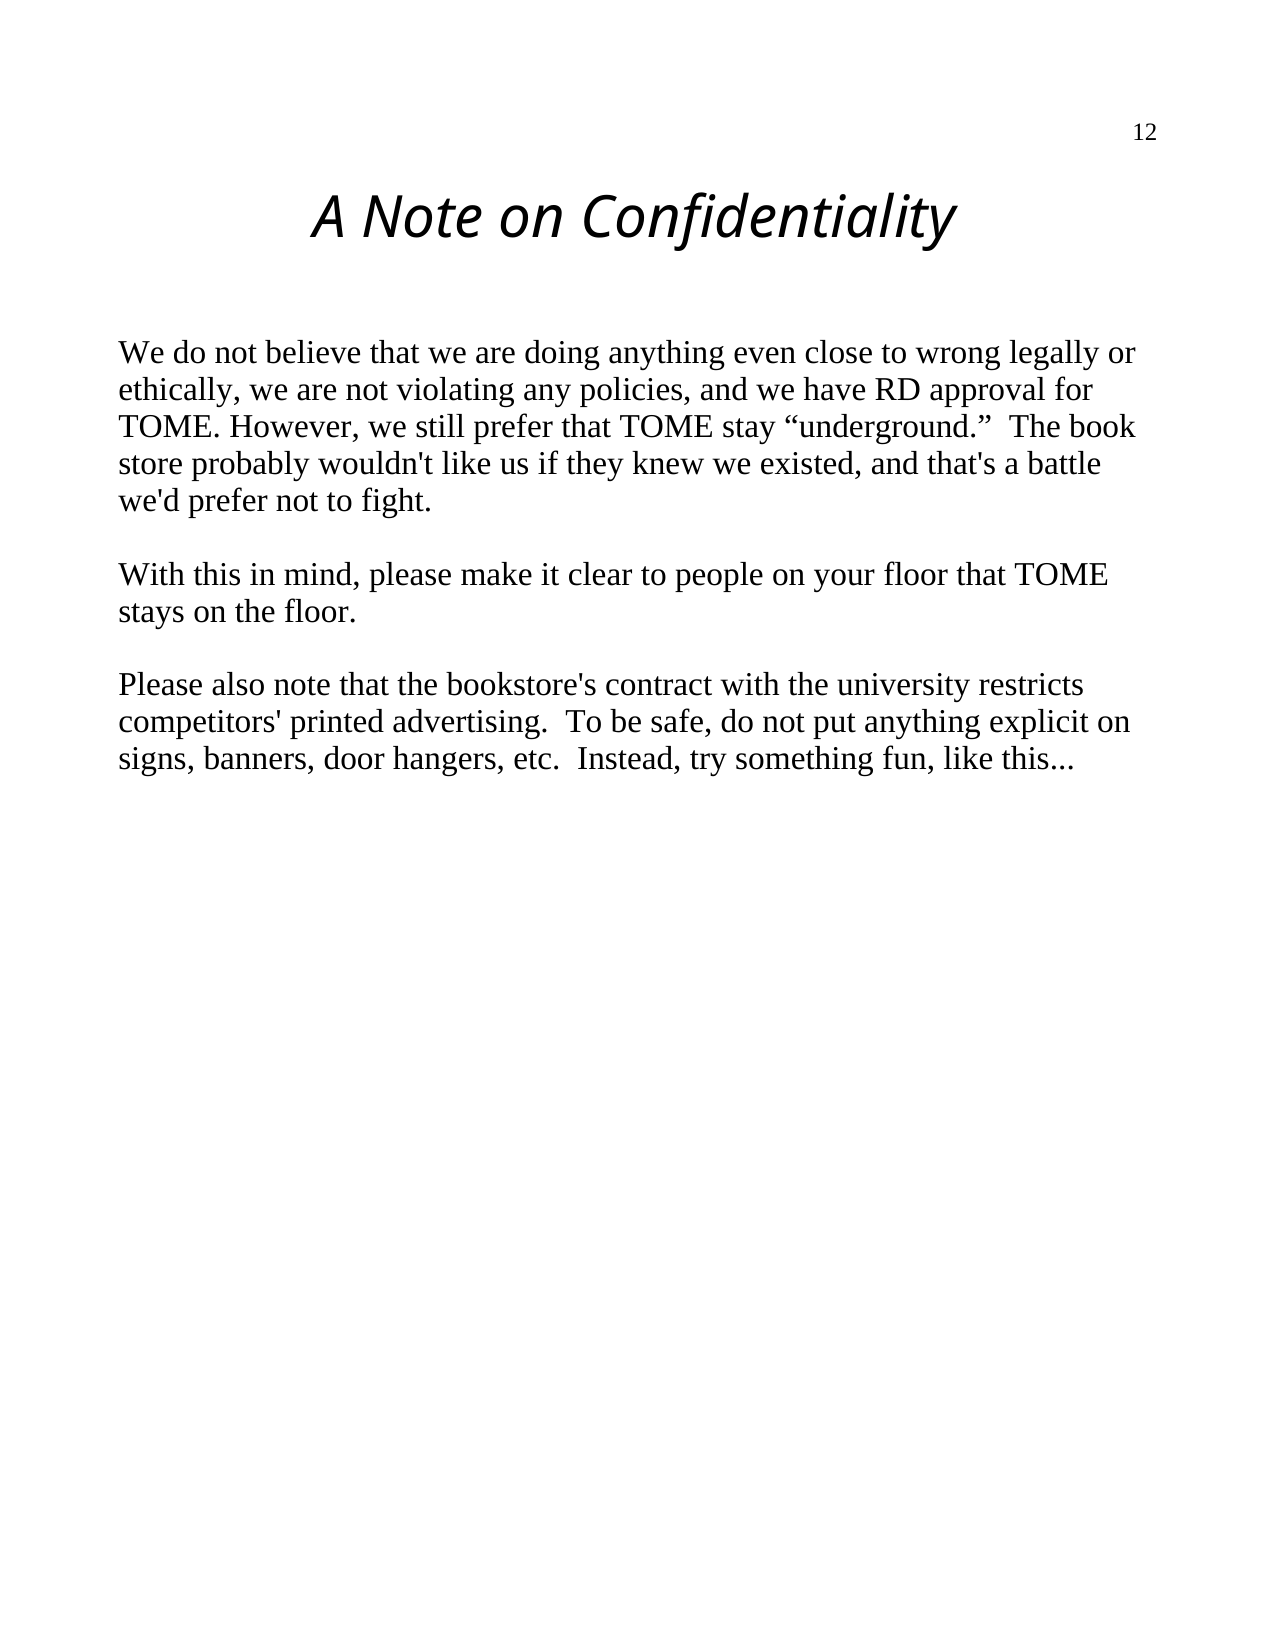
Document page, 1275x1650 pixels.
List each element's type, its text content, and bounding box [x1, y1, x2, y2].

text We do not believe that we are doing anything even close to wrong legally or ethically, we are not violating any policies, and we have RD approval for TOME. However, we still prefer that TOME stay “underground.” The book store probably wouldn't like us if they knew we existed, and that's a battle we'd prefer not to fight. [118, 334, 1157, 519]
text A Note on Confidentiality [118, 175, 1157, 255]
text Please also note that the bookstore's contract with the university restricts competitors' printed advertising. To be safe, do not put anything explicit on signs, banners, door hangers, etc. Instead, try something fun, like this... [118, 666, 1157, 777]
text With this in mind, please make it clear to people on your floor that TOME stays on the floor. [118, 556, 1157, 629]
